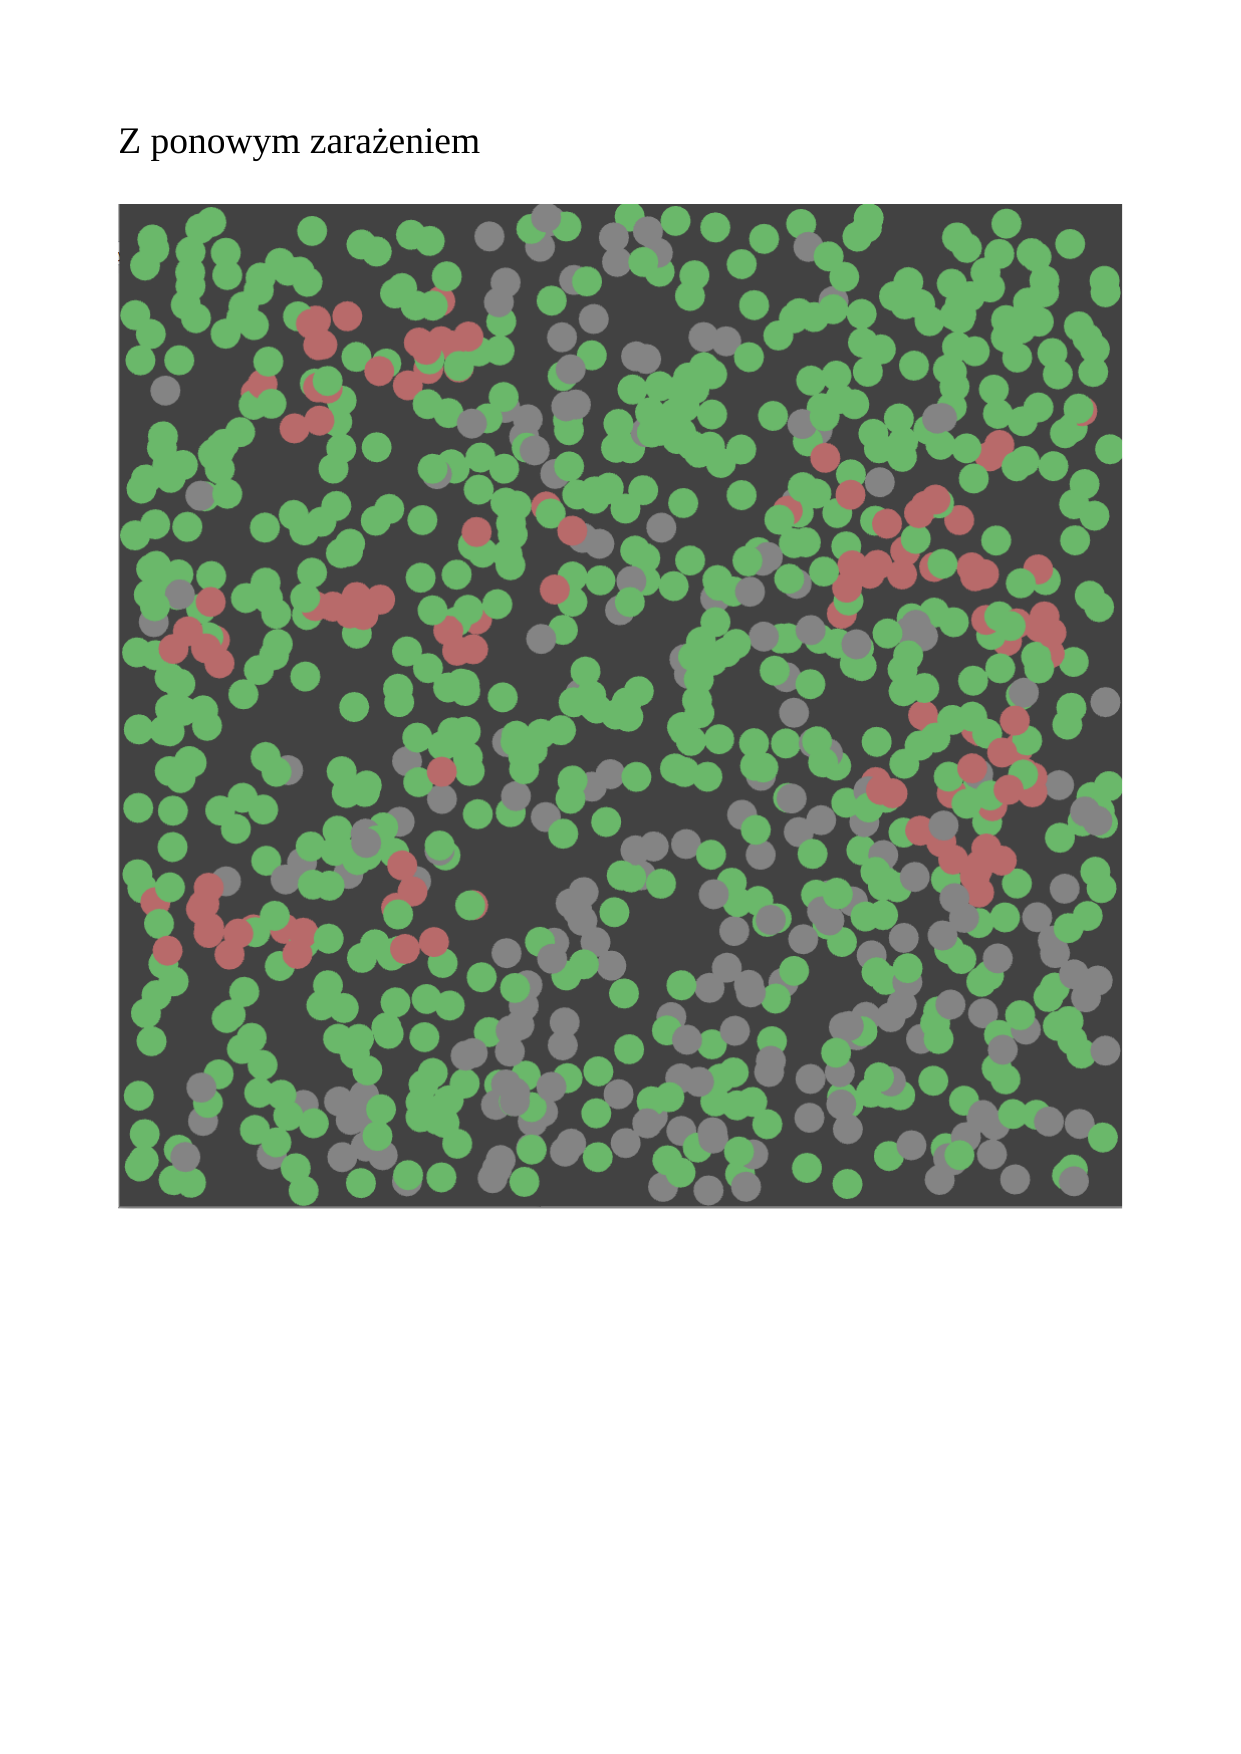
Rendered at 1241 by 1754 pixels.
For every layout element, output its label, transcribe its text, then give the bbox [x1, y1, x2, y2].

picture [118, 204, 1123, 1209]
text Z ponowym zarażeniem [118, 118, 1122, 161]
